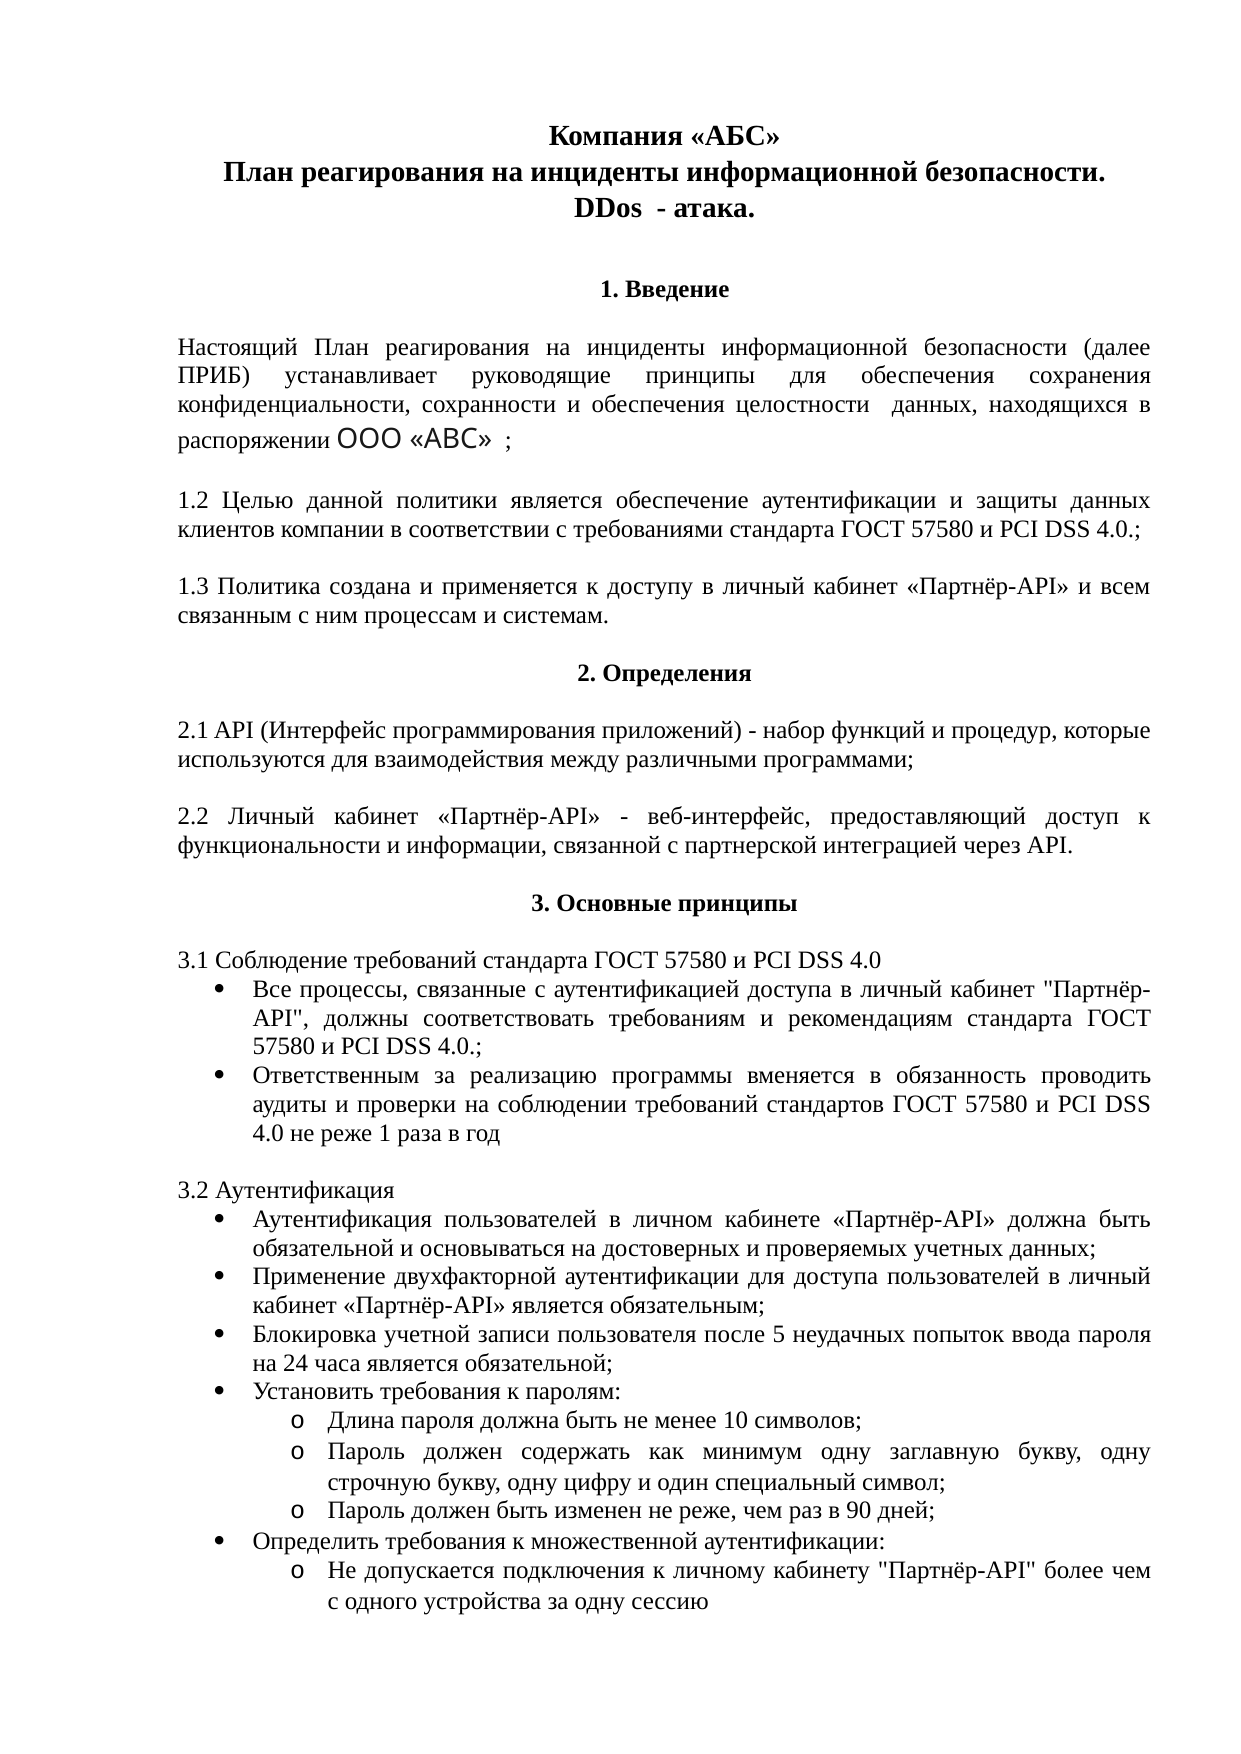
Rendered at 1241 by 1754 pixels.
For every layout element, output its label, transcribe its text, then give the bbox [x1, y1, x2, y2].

list Не допускается подключения к личному кабинету "Партнёр-API" более чем с одного устройства за одну сессию [290, 1555, 1152, 1615]
text 3. Основные принципы [177, 888, 1152, 916]
text План реагирования на инциденты информационной безопасности. [177, 154, 1152, 188]
list Ответственным за реализацию программы вменяется в обязанность проводить аудиты и проверки на соблюдении требований стандартов ГОСТ 57580 и PCI DSS 4.0 не реже 1 раза в год [215, 1060, 1152, 1146]
list Длина пароля должна быть не менее 10 символов; [290, 1405, 1152, 1436]
list Все процессы, связанные с аутентификацией доступа в личный кабинет "Партнёр-API", должны соответствовать требованиям и рекомендациям стандарта ГОСТ 57580 и PCI DSS 4.0.; [215, 974, 1152, 1060]
list Установить требования к паролям: [215, 1376, 1152, 1405]
list Пароль должен быть изменен не реже, чем раз в 90 дней; [290, 1496, 1152, 1526]
text DDos - атака. [177, 190, 1152, 224]
list Блокировка учетной записи пользователя после 5 неудачных попыток ввода пароля на 24 часа является обязательной; [215, 1319, 1152, 1376]
list Пароль должен содержать как минимум одну заглавную букву, одну строчную букву, одну цифру и один специальный символ; [290, 1436, 1152, 1496]
text 2.2 Личный кабинет «Партнёр-API» - веб-интерфейс, предоставляющий доступ к функциональности и информации, связанной с партнерской интеграцией через API. [177, 801, 1152, 859]
text 1. Введение [177, 274, 1152, 303]
list Аутентификация пользователей в личном кабинете «Партнёр-API» должна быть обязательной и основываться на достоверных и проверяемых учетных данных; [215, 1204, 1152, 1261]
text 1.2 Целью данной политики является обеспечение аутентификации и защиты данных клиентов компании в соответствии с требованиями стандарта ГОСТ 57580 и PCI DSS 4.0.; [177, 485, 1152, 543]
text Настоящий План реагирования на инциденты информационной безопасности (далее ПРИБ) устанавливает руководящие принципы для обеспечения сохранения конфиденциальности, сохранности и обеспечения целостности данных, находящихся в распоряжении ООО «АВС» ; [177, 332, 1152, 456]
list Применение двухфакторной аутентификации для доступа пользователей в личный кабинет «Партнёр-API» является обязательным; [215, 1261, 1152, 1319]
text 2. Определения [177, 658, 1152, 686]
text 1.3 Политика создана и применяется к доступу в личный кабинет «Партнёр-API» и всем связанным с ним процессам и системам. [177, 571, 1152, 629]
text 2.1 API (Интерфейс программирования приложений) - набор функций и процедур, которые используются для взаимодействия между различными программами; [177, 715, 1152, 773]
text 3.1 Соблюдение требований стандарта ГОСТ 57580 и PCI DSS 4.0 [177, 945, 1152, 974]
text 3.2 Аутентификация [177, 1175, 1152, 1204]
list Определить требования к множественной аутентификации: [215, 1526, 1152, 1555]
text Компания «АБС» [177, 118, 1152, 152]
